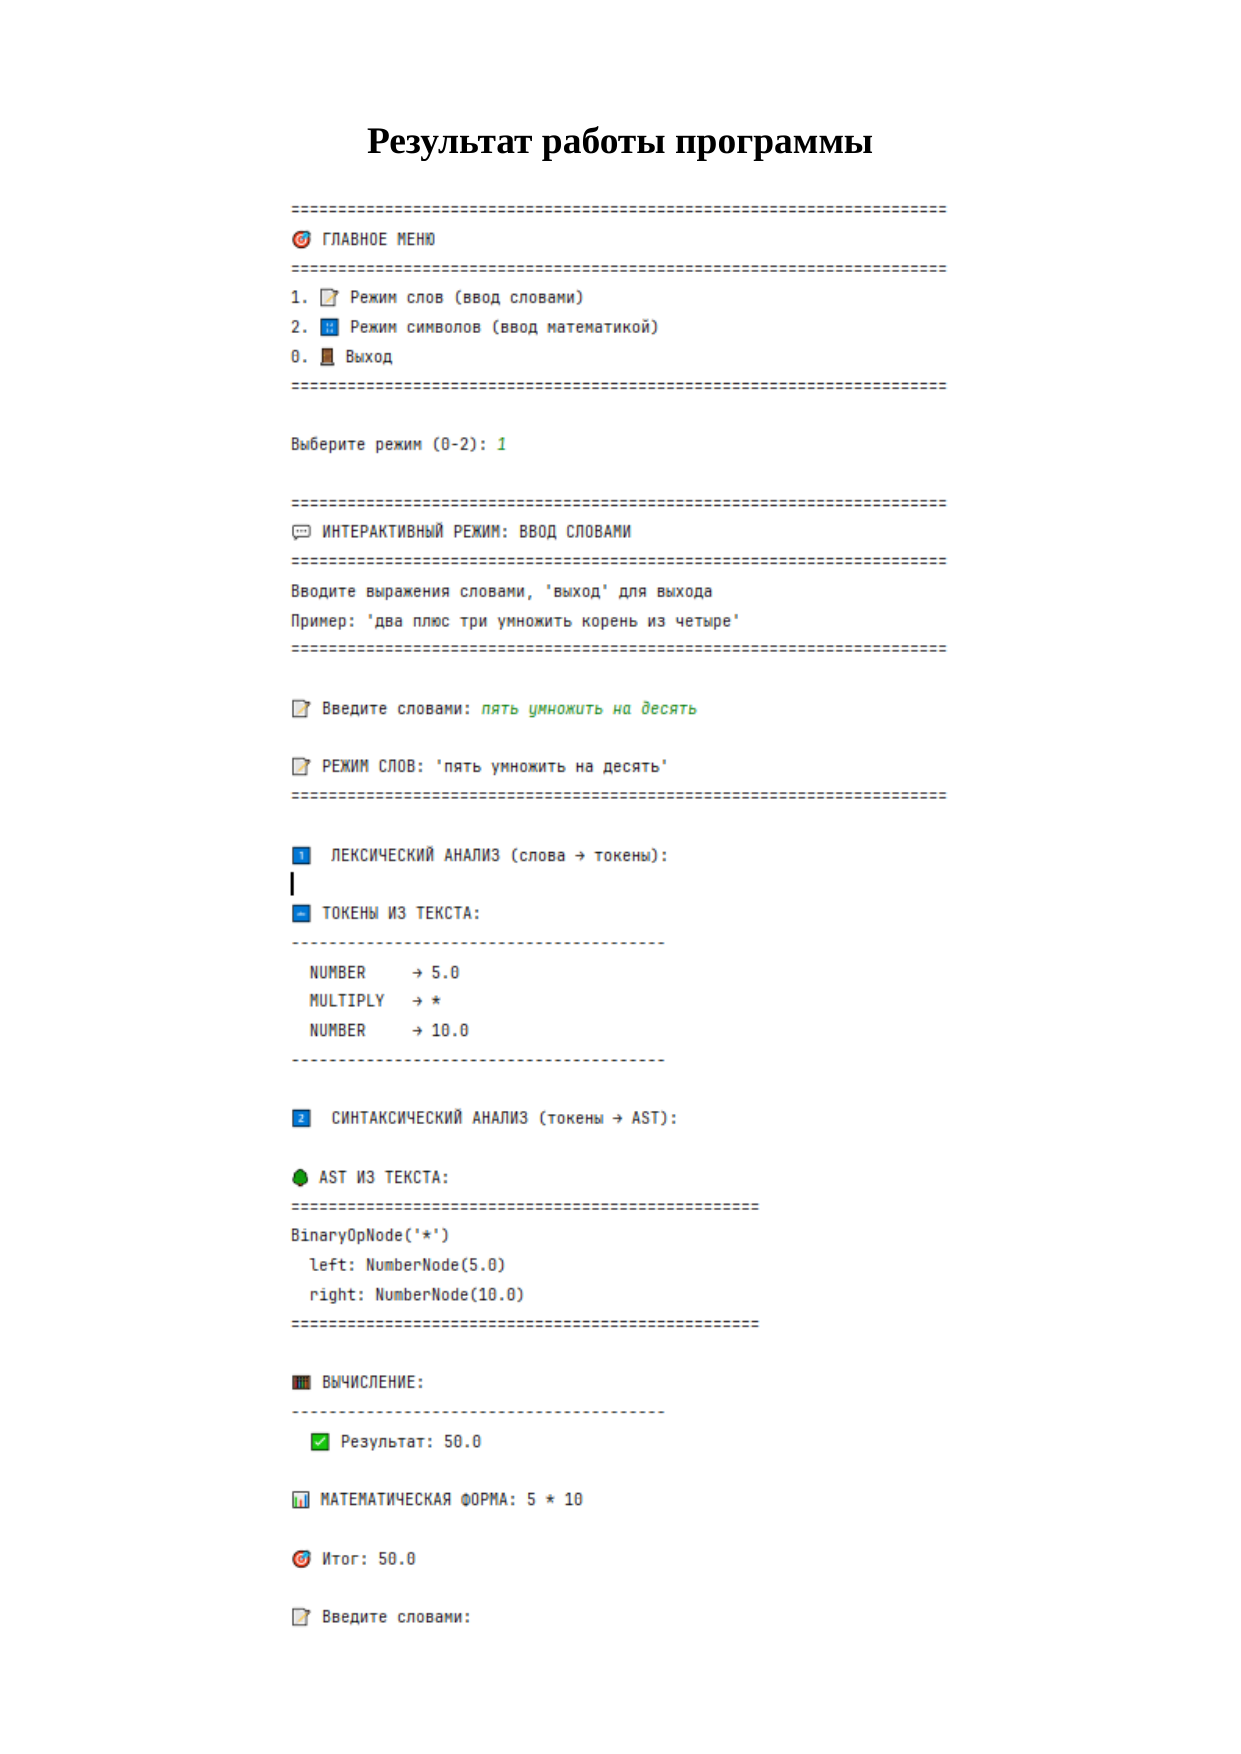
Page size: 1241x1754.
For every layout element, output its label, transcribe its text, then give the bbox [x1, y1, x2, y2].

subtitle Результат работы программы [118, 118, 1122, 1628]
picture [280, 161, 960, 1629]
